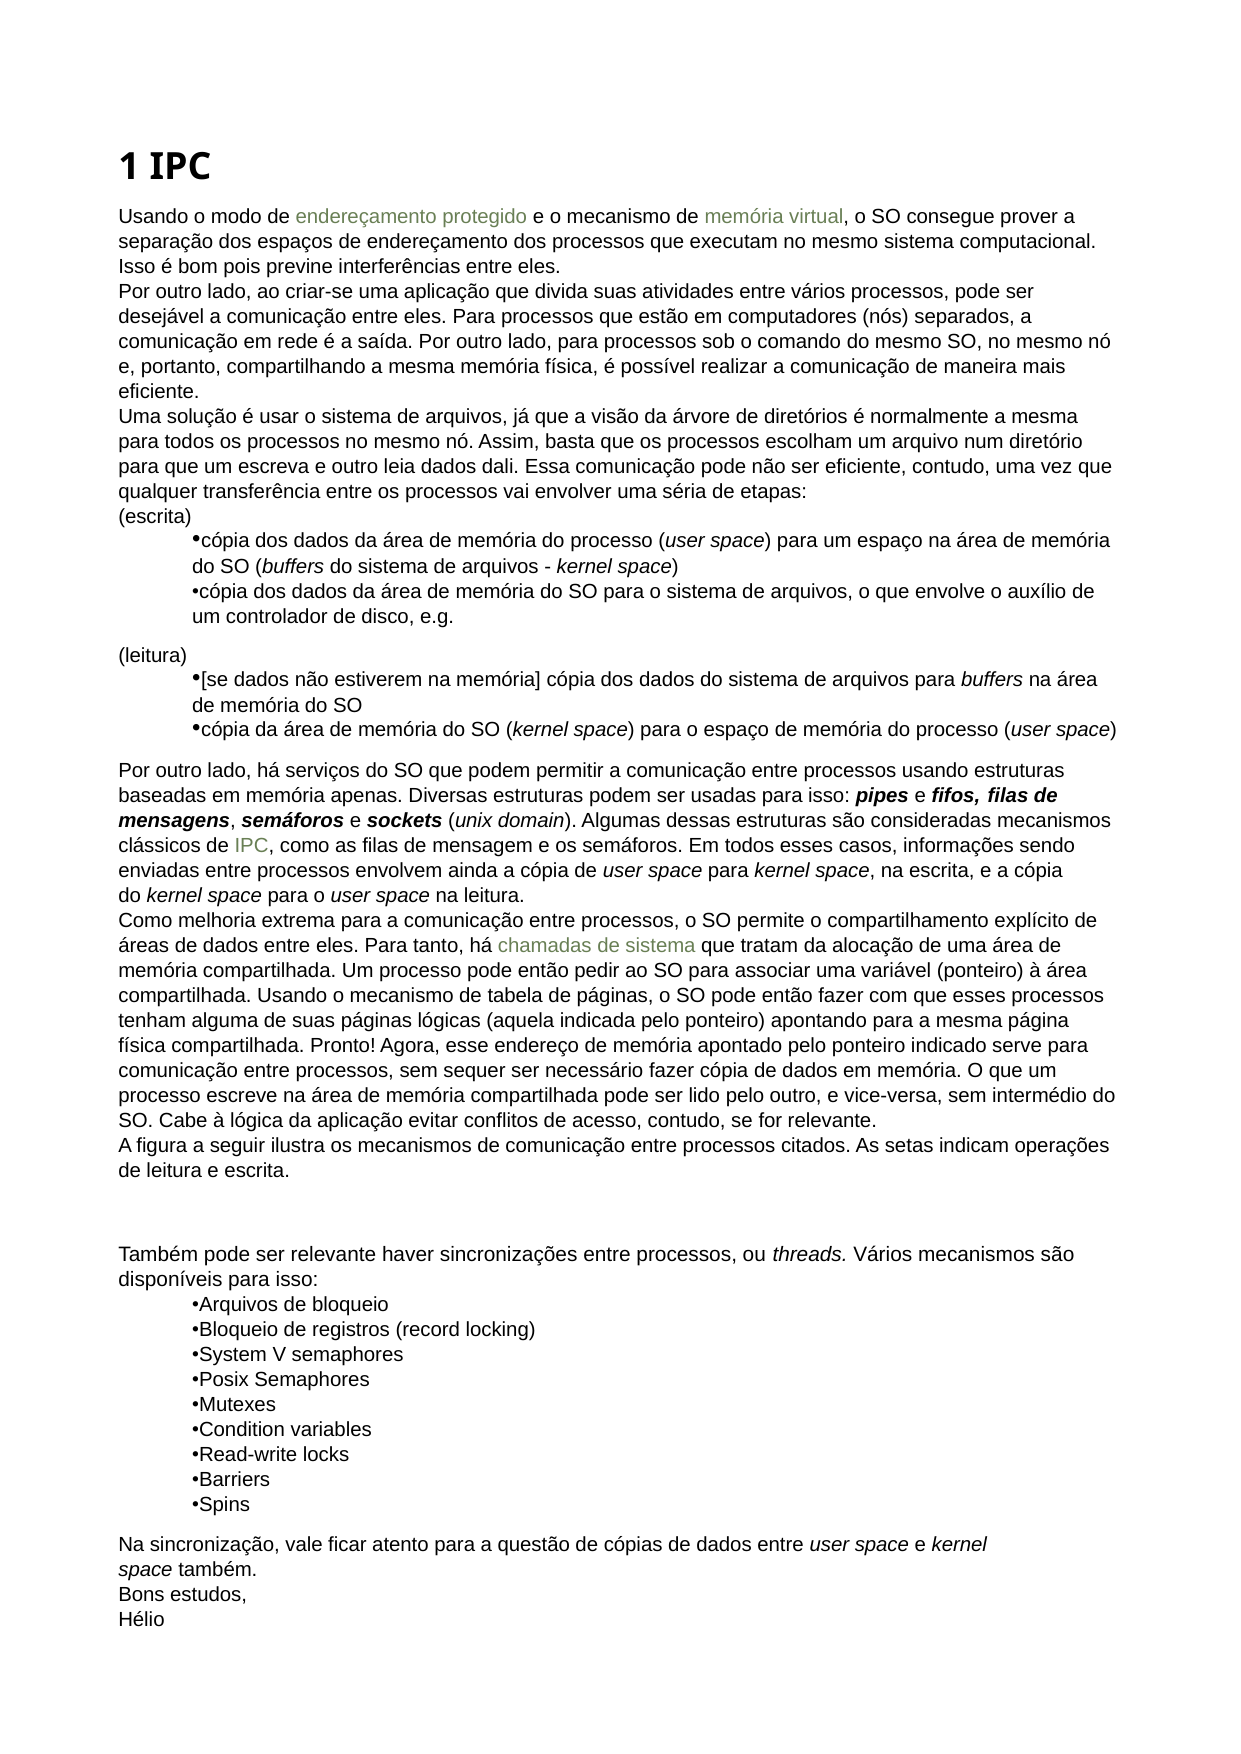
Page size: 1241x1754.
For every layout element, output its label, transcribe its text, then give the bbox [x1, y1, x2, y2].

text Usando o modo de endereçamento protegido e o mecanismo de memória virtual, o SO consegue prover a separação dos espaços de endereçamento dos processos que executam no mesmo sistema computacional. Isso é bom pois previne interferências entre eles. [118, 202, 1122, 277]
text Hélio [118, 1605, 1122, 1630]
list Bloqueio de registros (record locking) [118, 1316, 1122, 1341]
text Por outro lado, há serviços do SO que podem permitir a comunicação entre processos usando estruturas baseadas em memória apenas. Diversas estruturas podem ser usadas para isso: pipes e fifos, filas de mensagens, semáforos e sockets (unix domain). Algumas dessas estruturas são consideradas mecanismos clássicos de IPC, como as filas de mensagem e os semáforos. Em todos esses casos, informações sendo enviadas entre processos envolvem ainda a cópia de user space para kernel space, na escrita, e a cópia do kernel space para o user space na leitura. [118, 757, 1122, 907]
text Também pode ser relevante haver sincronizações entre processos, ou threads. Vários mecanismos são disponíveis para isso: [118, 1241, 1122, 1291]
subtitle 1 IPC [118, 139, 1122, 190]
list [se dados não estiverem na memória] cópia dos dados do sistema de arquivos para buffers na área de memória do SO [118, 667, 1122, 717]
text Como melhoria extrema para a comunicação entre processos, o SO permite o compartilhamento explícito de áreas de dados entre eles. Para tanto, há chamadas de sistema que tratam da alocação de uma área de memória compartilhada. Um processo pode então pedir ao SO para associar uma variável (ponteiro) à área compartilhada. Usando o mecanismo de tabela de páginas, o SO pode então fazer com que esses processos tenham alguma de suas páginas lógicas (aquela indicada pelo ponteiro) apontando para a mesma página física compartilhada. Pronto! Agora, esse endereço de memória apontado pelo ponteiro indicado serve para comunicação entre processos, sem sequer ser necessário fazer cópia de dados em memória. O que um processo escreve na área de memória compartilhada pode ser lido pelo outro, e vice-versa, sem intermédio do SO. Cabe à lógica da aplicação evitar conflitos de acesso, contudo, se for relevante. [118, 907, 1122, 1132]
list cópia dos dados da área de memória do processo (user space) para um espaço na área de memória do SO (buffers do sistema de arquivos - kernel space) [118, 527, 1122, 577]
list Arquivos de bloqueio [118, 1291, 1122, 1316]
text (leitura) [118, 642, 1122, 667]
text Uma solução é usar o sistema de arquivos, já que a visão da árvore de diretórios é normalmente a mesma para todos os processos no mesmo nó. Assim, basta que os processos escolham um arquivo num diretório para que um escreva e outro leia dados dali. Essa comunicação pode não ser eficiente, contudo, uma vez que qualquer transferência entre os processos vai envolver uma séria de etapas: [118, 402, 1122, 502]
text A figura a seguir ilustra os mecanismos de comunicação entre processos citados. As setas indicam operações de leitura e escrita. [118, 1132, 1122, 1182]
list Barriers [118, 1466, 1122, 1491]
list cópia dos dados da área de memória do SO para o sistema de arquivos, o que envolve o auxílio de um controlador de disco, e.g. [118, 577, 1122, 627]
list cópia da área de memória do SO (kernel space) para o espaço de memória do processo (user space) [118, 717, 1122, 742]
list Spins [118, 1491, 1122, 1516]
text (escrita) [118, 502, 1122, 527]
list Posix Semaphores [118, 1366, 1122, 1391]
text Bons estudos, [118, 1580, 1122, 1605]
list Mutexes [118, 1391, 1122, 1416]
list Condition variables [118, 1416, 1122, 1441]
text Por outro lado, ao criar-se uma aplicação que divida suas atividades entre vários processos, pode ser desejável a comunicação entre eles. Para processos que estão em computadores (nós) separados, a comunicação em rede é a saída. Por outro lado, para processos sob o comando do mesmo SO, no mesmo nó e, portanto, compartilhando a mesma memória física, é possível realizar a comunicação de maneira mais eficiente. [118, 277, 1122, 402]
list System V semaphores [118, 1341, 1122, 1366]
text Na sincronização, vale ficar atento para a questão de cópias de dados entre user space e kernel space também. [118, 1530, 1122, 1580]
list Read-write locks [118, 1441, 1122, 1466]
